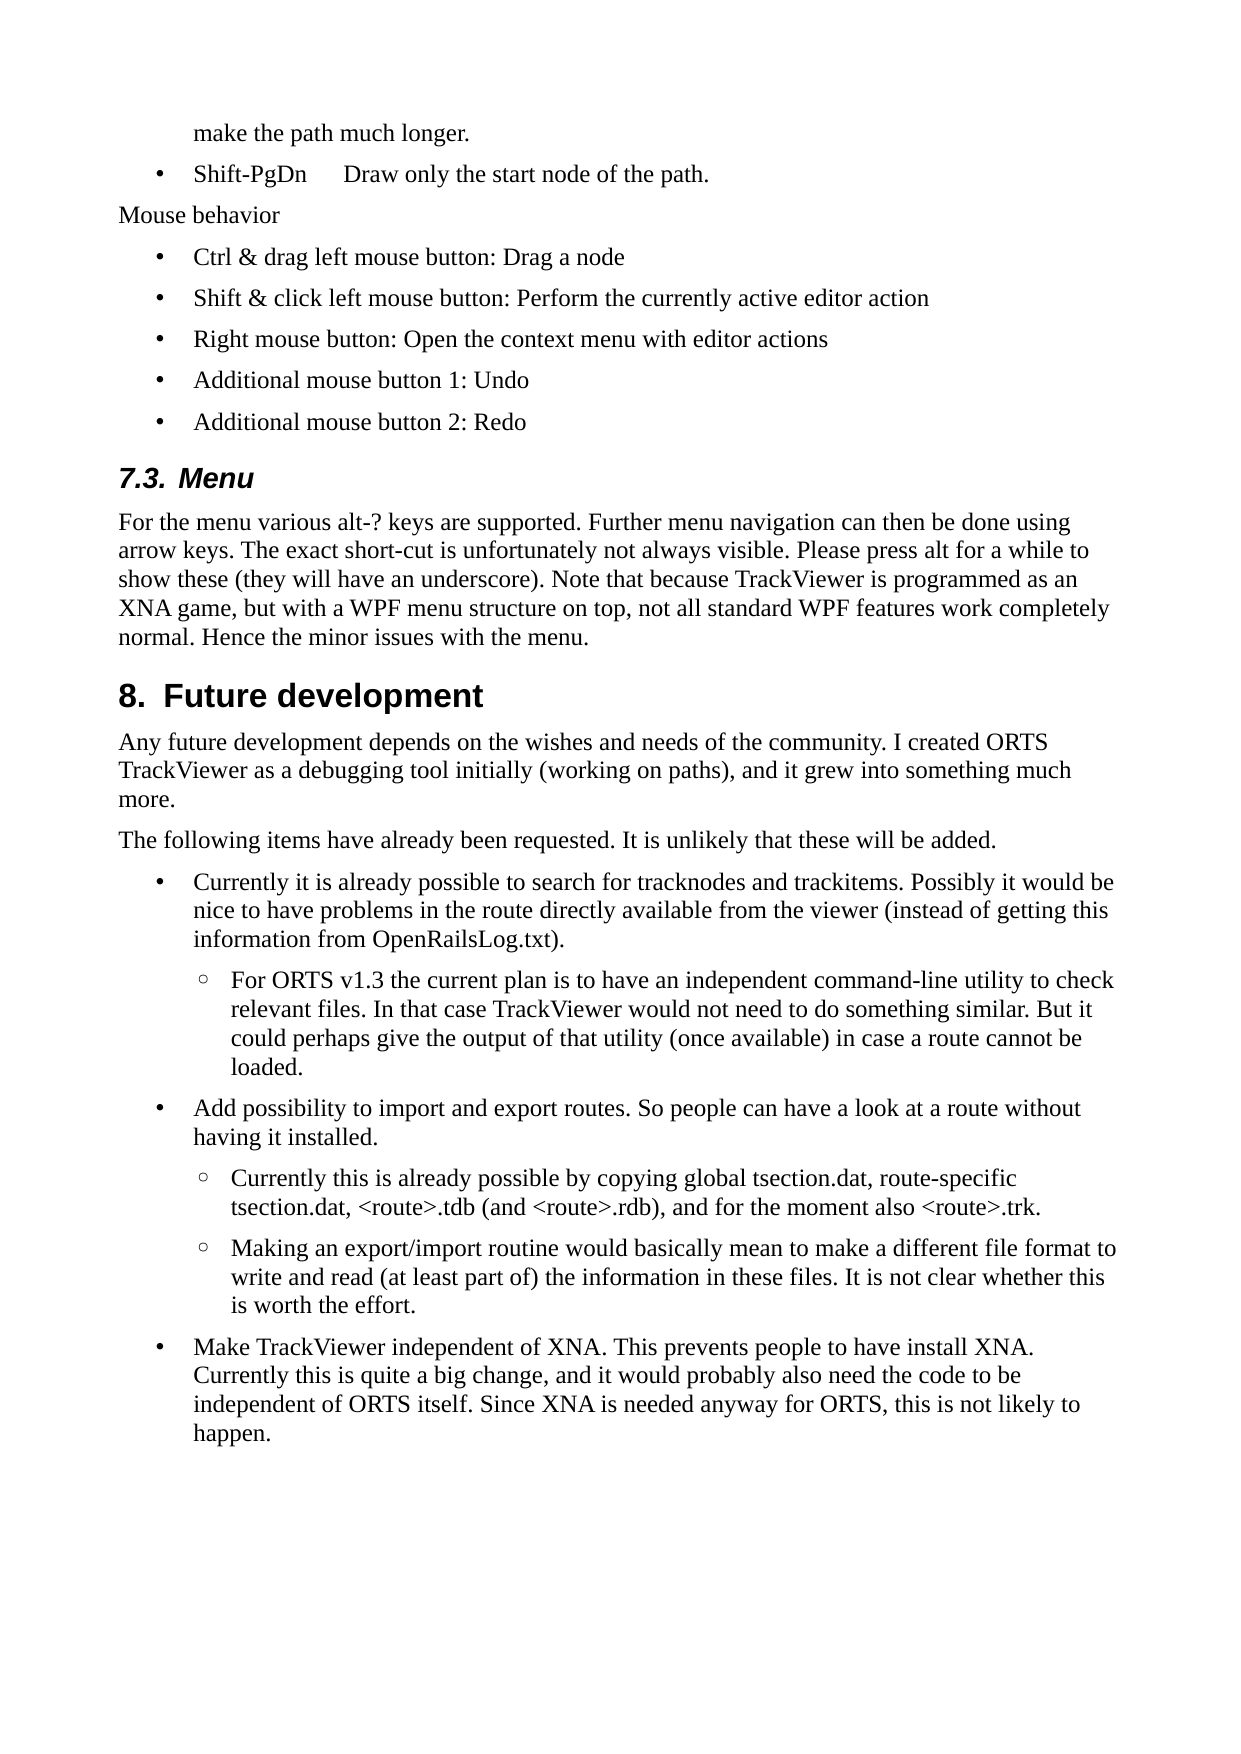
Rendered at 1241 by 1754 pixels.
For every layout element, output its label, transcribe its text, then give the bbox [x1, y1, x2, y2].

list Currently it is already possible to search for tracknodes and trackitems. Possibly it would be nice to have problems in the route directly available from the viewer (instead of getting this information from OpenRailsLog.txt). [156, 867, 1122, 953]
list Make TrackViewer independent of XNA. This prevents people to have install XNA. Currently this is quite a big change, and it would probably also need the code to be independent of ORTS itself. Since XNA is needed anyway for ORTS, this is not likely to happen. [156, 1332, 1122, 1447]
list Right mouse button: Open the context menu with editor actions [156, 324, 1122, 353]
list Additional mouse button 2: Redo [156, 407, 1122, 436]
text Any future development depends on the wishes and needs of the community. I created ORTS TrackViewer as a debugging tool initially (working on paths), and it grew into something much more. [118, 727, 1122, 813]
list Shift-PgDn Draw only the start node of the path. [156, 159, 1122, 188]
list Currently this is already possible by copying global tsection.dat, route-specific tsection.dat, <route>.tdb (and <route>.rdb), and for the moment also <route>.trk. [193, 1163, 1122, 1220]
list For ORTS v1.3 the current plan is to have an independent command-line utility to check relevant files. In that case TrackViewer would not need to do something similar. But it could perhaps give the output of that utility (once available) in case a route cannot be loaded. [193, 965, 1122, 1080]
list Making an export/import routine would basically mean to make a different file format to write and read (at least part of) the information in these files. It is not clear whether this is worth the effort. [193, 1233, 1122, 1319]
list Add possibility to import and export routes. So people can have a look at a route without having it installed. [156, 1093, 1122, 1150]
subtitle Menu [118, 461, 1122, 494]
list Ctrl & drag left mouse button: Drag a node [156, 242, 1122, 271]
list Additional mouse button 1: Undo [156, 366, 1122, 394]
list Shift & click left mouse button: Perform the currently active editor action [156, 283, 1122, 312]
text For the menu various alt-? keys are supported. Further menu navigation can then be done using arrow keys. The exact short-cut is unfortunately not always visible. Please press alt for a while to show these (they will have an underscore). Note that because TrackViewer is programmed as an XNA game, but with a WPF menu structure on top, not all standard WPF features work completely normal. Hence the minor issues with the menu. [118, 507, 1122, 650]
text The following items have already been requested. It is unlikely that these will be added. [118, 825, 1122, 854]
text Mouse behavior [118, 201, 1122, 229]
subtitle Future development [118, 675, 1122, 714]
list make the path much longer. [156, 118, 1122, 147]
